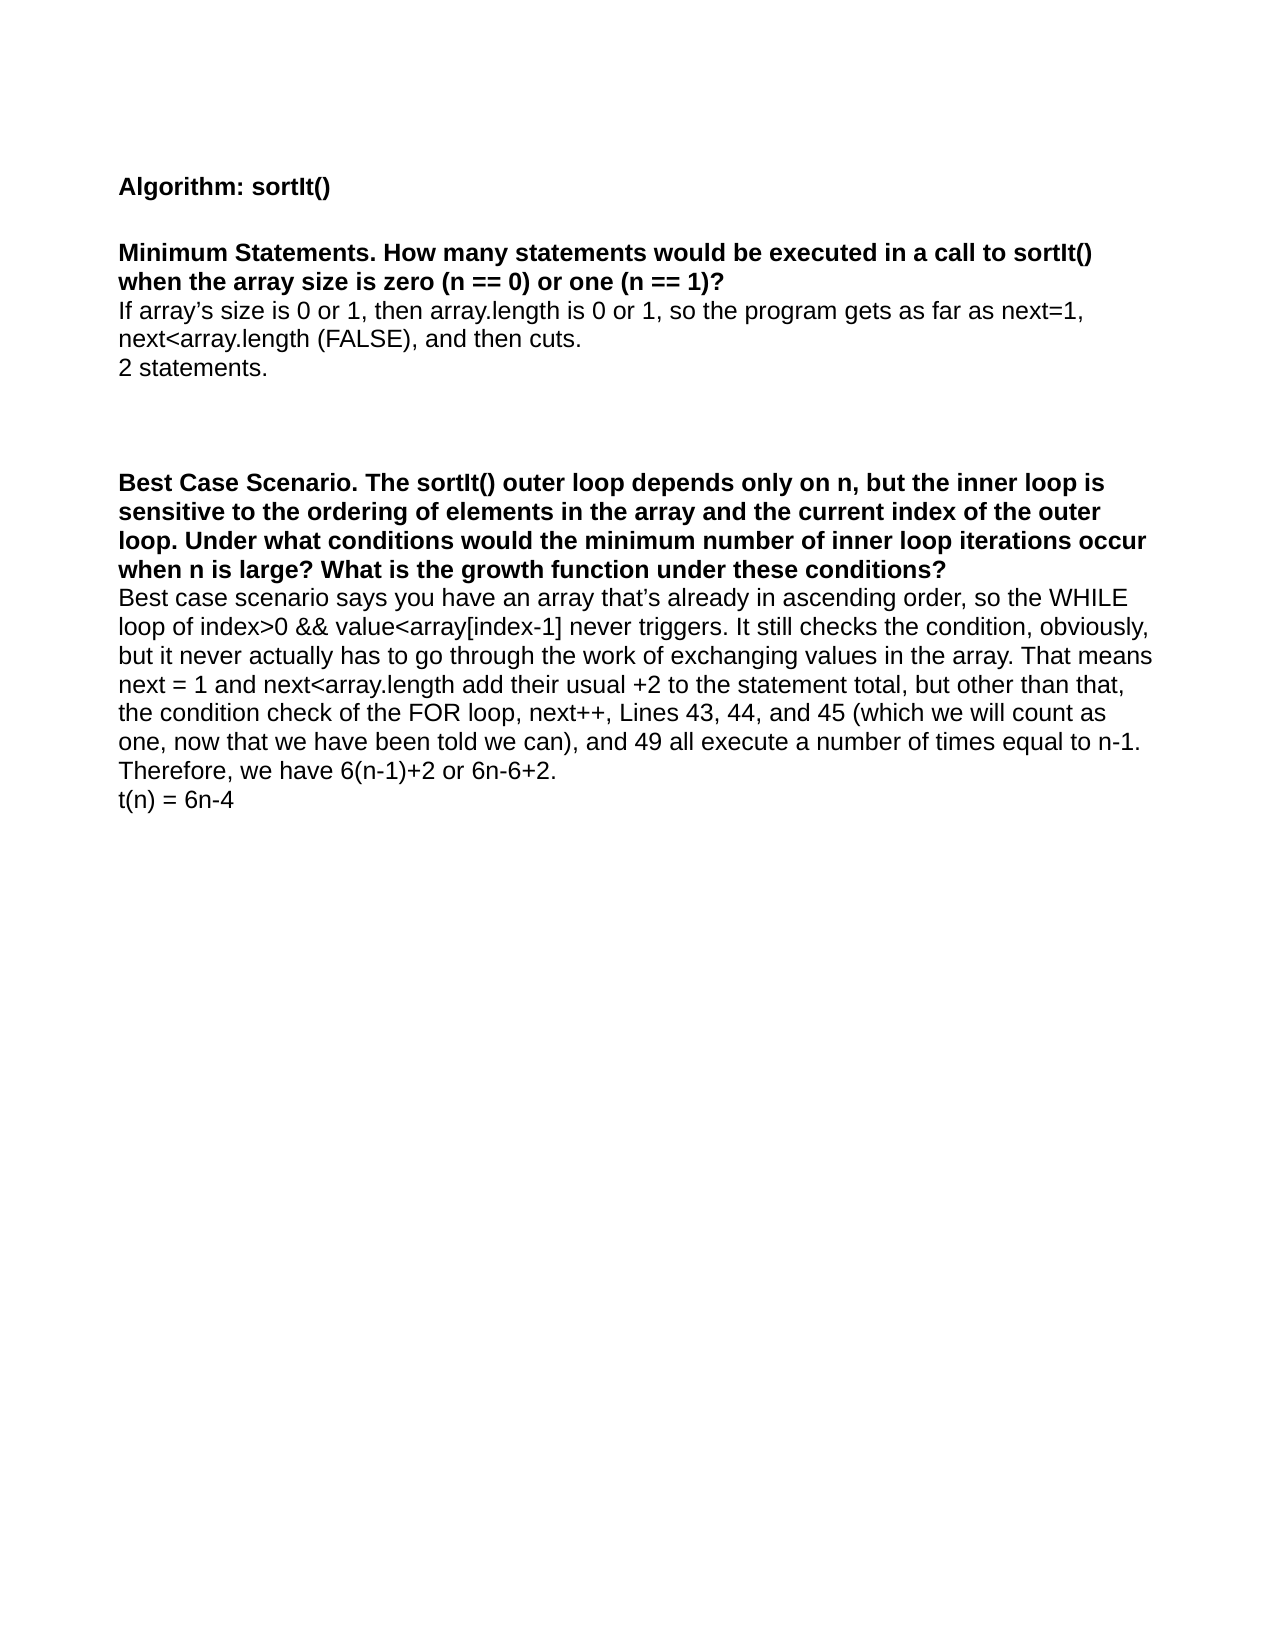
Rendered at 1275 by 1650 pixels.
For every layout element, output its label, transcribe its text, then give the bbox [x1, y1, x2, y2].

subtitle Best Case Scenario. The sortIt() outer loop depends only on n, but the inner loop is sensitive to the ordering of elements in the array and the current index of the outer loop. Under what conditions would the minimum number of inner loop iterations occur when n is large? What is the growth function under these conditions? Best case scenario says you have an array that’s already in ascending order, so the WHILE loop of index>0 && value<array[index-1] never triggers. It still checks the condition, obviously, but it never actually has to go through the work of exchanging values in the array. That means next = 1 and next<array.length add their usual +2 to the statement total, but other than that, the condition check of the FOR loop, next++, Lines 43, 44, and 45 (which we will count as one, now that we have been told we can), and 49 all execute a number of times equal to n-1. Therefore, we have 6(n-1)+2 or 6n-6+2. t(n) = 6n-4 [118, 468, 1157, 813]
subtitle Algorithm: sortIt() [118, 172, 1157, 201]
subtitle Minimum Statements. How many statements would be executed in a call to sortIt() when the array size is zero (n == 0) or one (n == 1)? If array’s size is 0 or 1, then array.length is 0 or 1, so the program gets as far as next=1, next<array.length (FALSE), and then cuts. 2 statements. [118, 238, 1157, 382]
